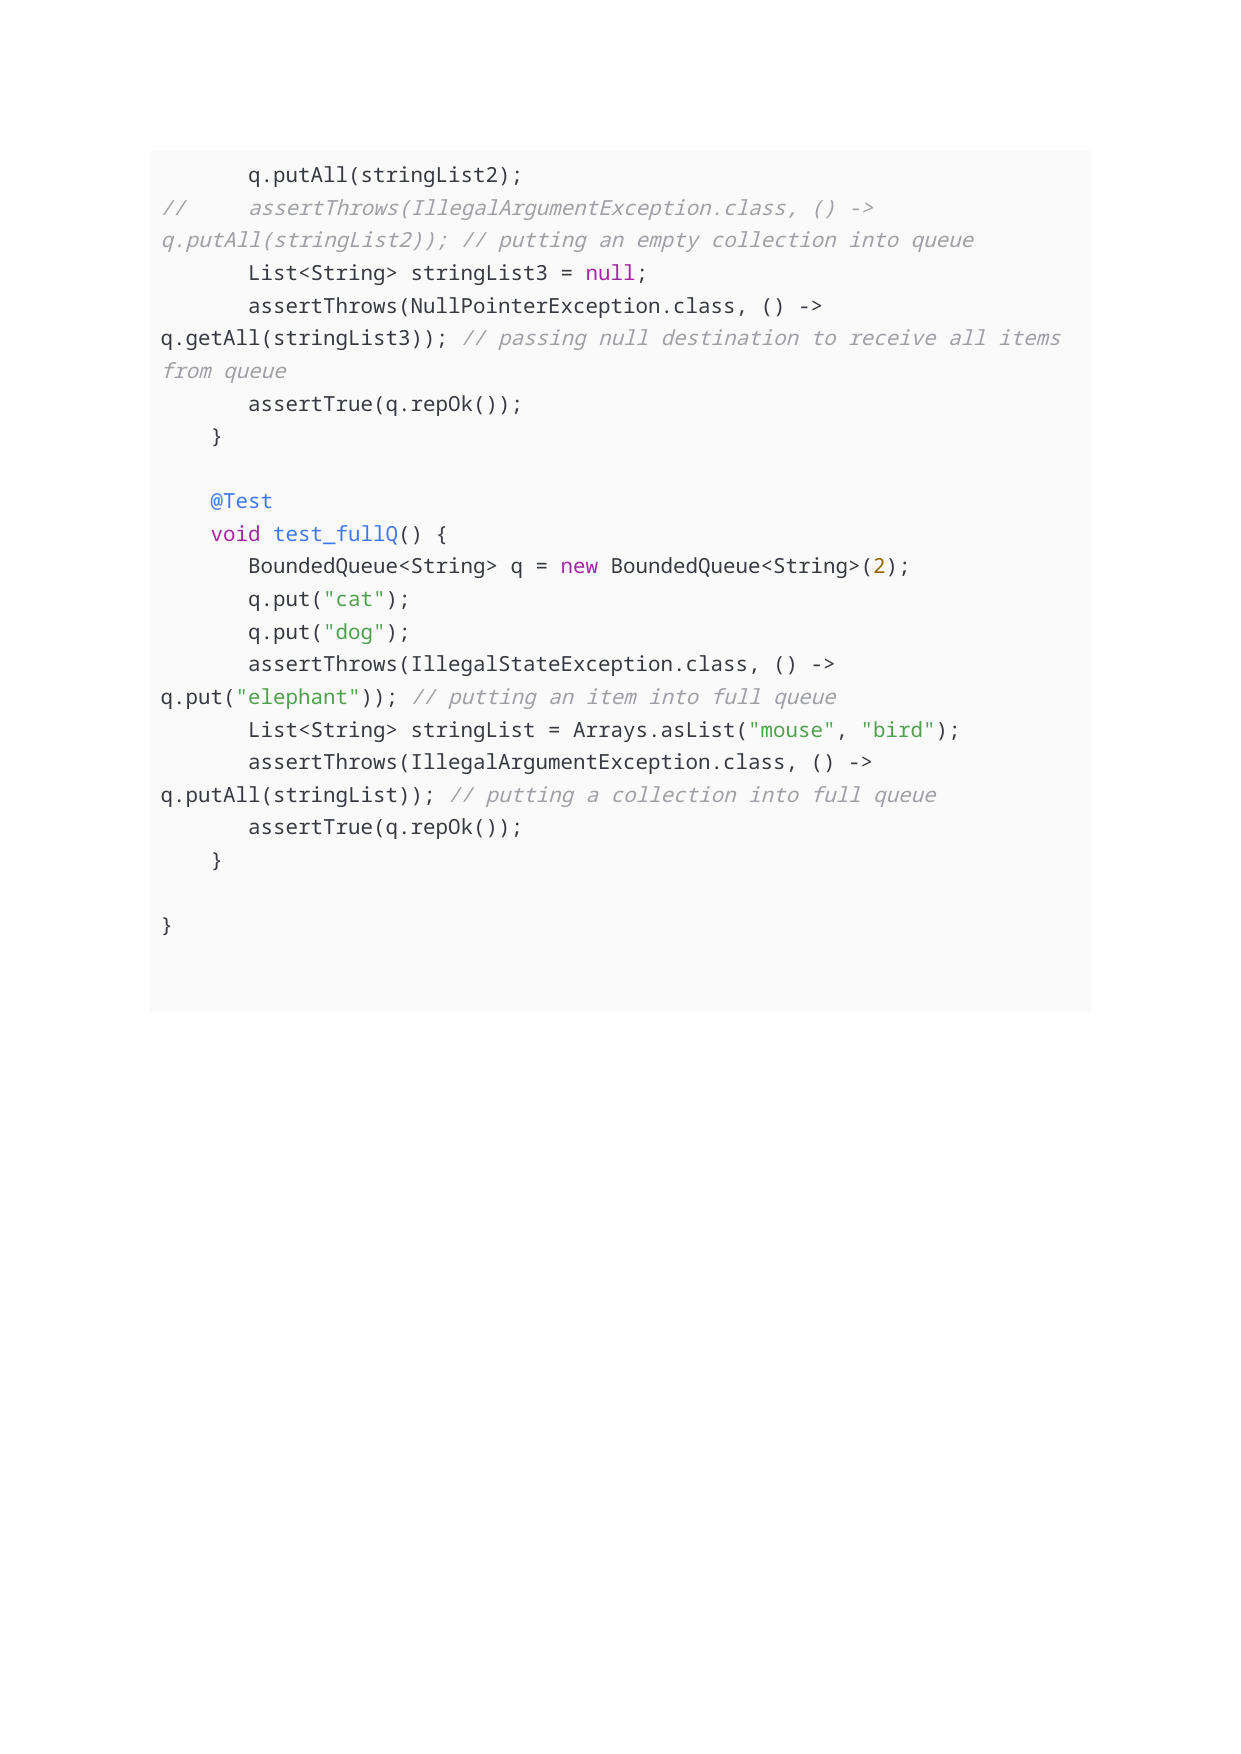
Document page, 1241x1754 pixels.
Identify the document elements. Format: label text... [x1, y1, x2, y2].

table_header q.putAll(stringList2); // assertThrows(IllegalArgumentException.class, () -> q.putAll(stringList2)); // putting an empty collection into queue List<String> stringList3 = null; assertThrows(NullPointerException.class, () -> q.getAll(stringList3)); // passing null destination to receive all items from queue assertTrue(q.repOk()); } @Test void test_fullQ() { BoundedQueue<String> q = new BoundedQueue<String>(2); q.put("cat"); q.put("dog"); assertThrows(IllegalStateException.class, () -> q.put("elephant")); // putting an item into full queue List<String> stringList = Arrays.asList("mouse", "bird"); assertThrows(IllegalArgumentException.class, () -> q.putAll(stringList)); // putting a collection into full queue assertTrue(q.repOk()); } } [150, 150, 1091, 1012]
